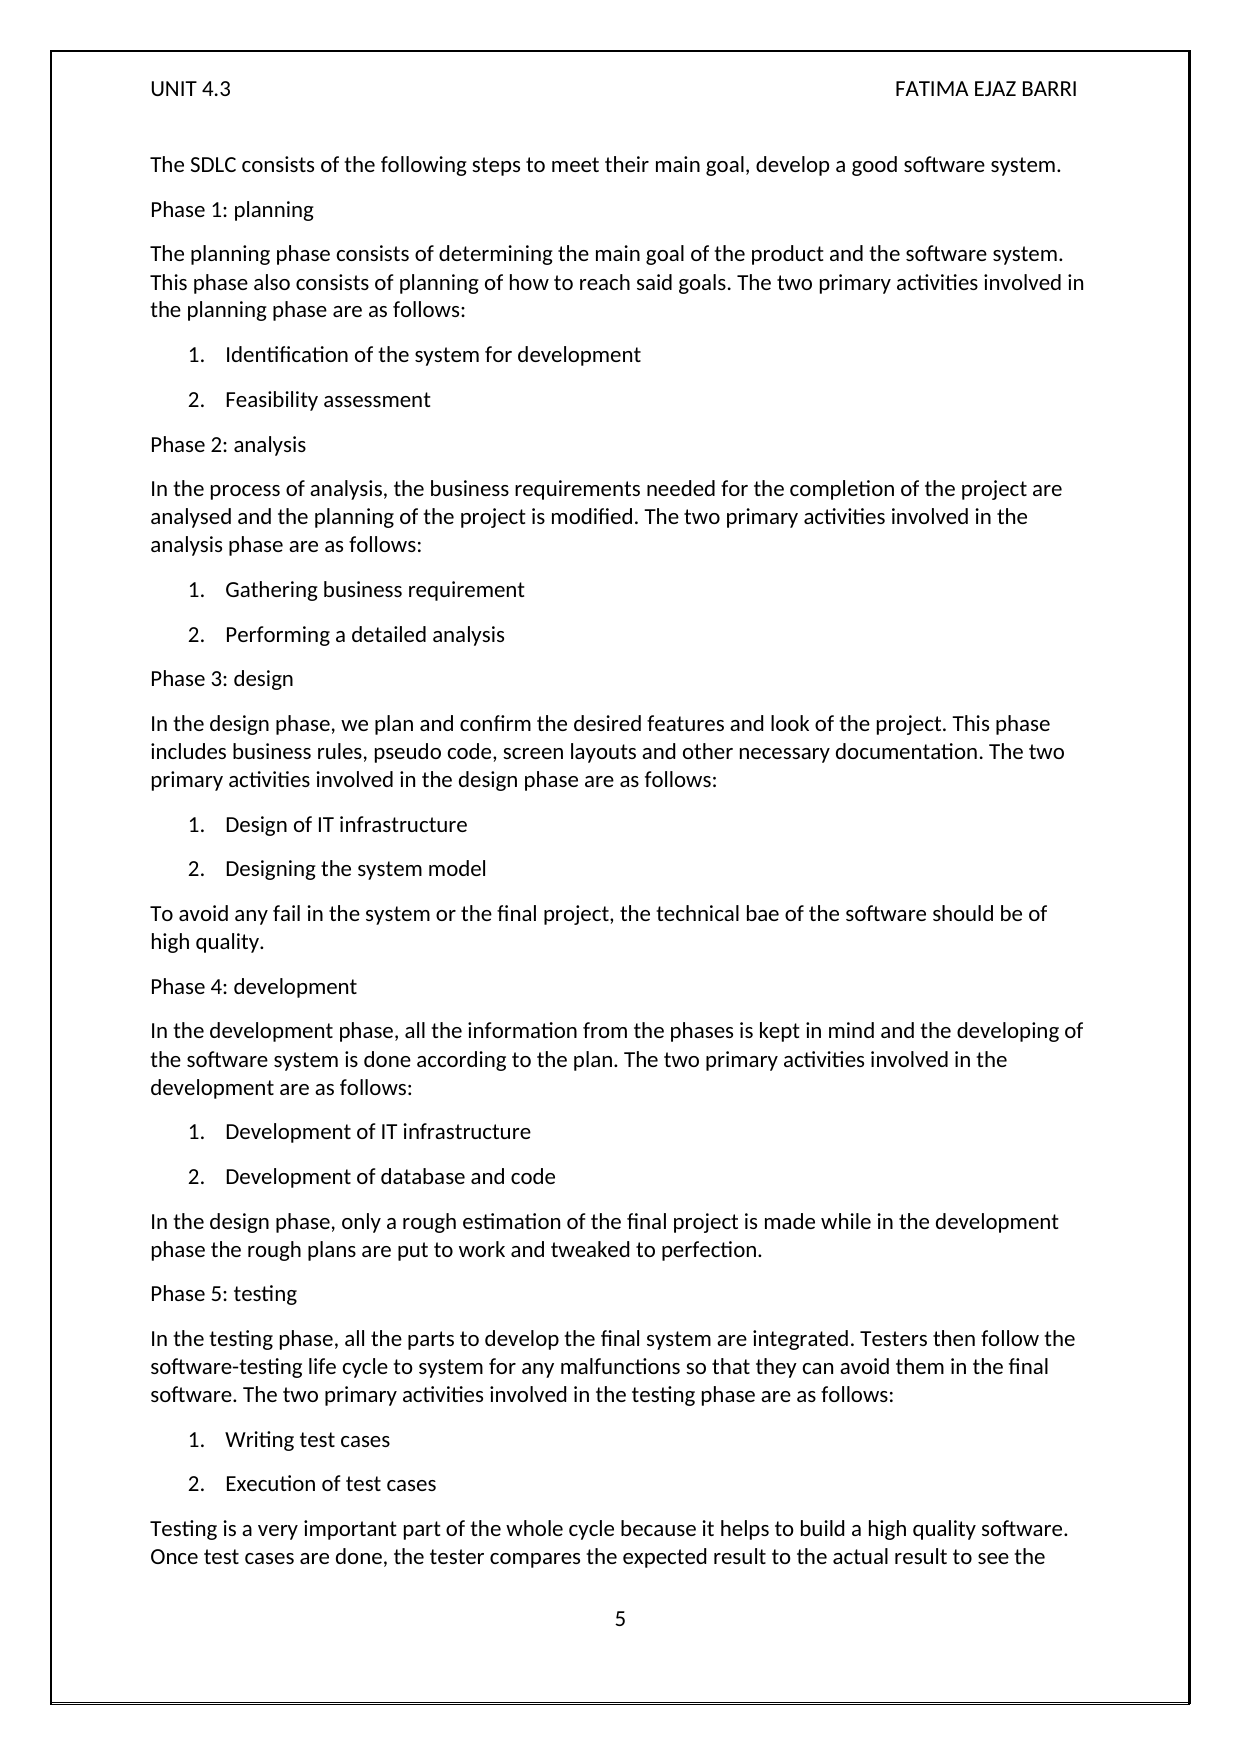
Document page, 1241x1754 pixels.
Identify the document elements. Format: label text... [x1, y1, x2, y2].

text In the testing phase, all the parts to develop the final system are integrated. Testers then follow the software-testing life cycle to system for any malfunctions so that they can avoid them in the final software. The two primary activities involved in the testing phase are as follows: [150, 1324, 1090, 1408]
text Phase 4: development [150, 972, 1090, 1000]
text In the process of analysis, the business requirements needed for the completion of the project are analysed and the planning of the project is modified. The two primary activities involved in the analysis phase are as follows: [150, 474, 1090, 558]
list Development of IT infrastructure [188, 1117, 1090, 1145]
text Testing is a very important part of the whole cycle because it helps to build a high quality software. Once test cases are done, the tester compares the expected result to the actual result to see the [150, 1514, 1090, 1570]
text Phase 3: design [150, 664, 1090, 692]
text The SDLC consists of the following steps to meet their main goal, develop a good software system. [150, 150, 1090, 178]
list Design of IT infrastructure [188, 810, 1090, 838]
text In the design phase, only a rough estimation of the final project is made while in the development phase the rough plans are put to work and tweaked to perfection. [150, 1207, 1090, 1263]
text Phase 1: planning [150, 195, 1090, 223]
text In the development phase, all the information from the phases is kept in mind and the developing of the software system is done according to the plan. The two primary activities involved in the development are as follows: [150, 1017, 1090, 1101]
list Performing a detailed analysis [188, 620, 1090, 648]
list Feasibility assessment [188, 385, 1090, 413]
list Designing the system model [188, 854, 1090, 883]
list Gathering business requirement [188, 575, 1090, 603]
text Phase 2: analysis [150, 430, 1090, 458]
text The planning phase consists of determining the main goal of the product and the software system. This phase also consists of planning of how to reach said goals. The two primary activities involved in the planning phase are as follows: [150, 239, 1090, 324]
text Phase 5: testing [150, 1279, 1090, 1307]
text To avoid any fail in the system or the final project, the technical bae of the software should be of high quality. [150, 899, 1090, 955]
list Execution of test cases [188, 1469, 1090, 1498]
list Identification of the system for development [188, 340, 1090, 368]
text In the design phase, we plan and confirm the desired features and look of the project. This phase includes business rules, pseudo code, screen layouts and other necessary documentation. The two primary activities involved in the design phase are as follows: [150, 709, 1090, 793]
list Writing test cases [188, 1425, 1090, 1453]
list Development of database and code [188, 1162, 1090, 1190]
